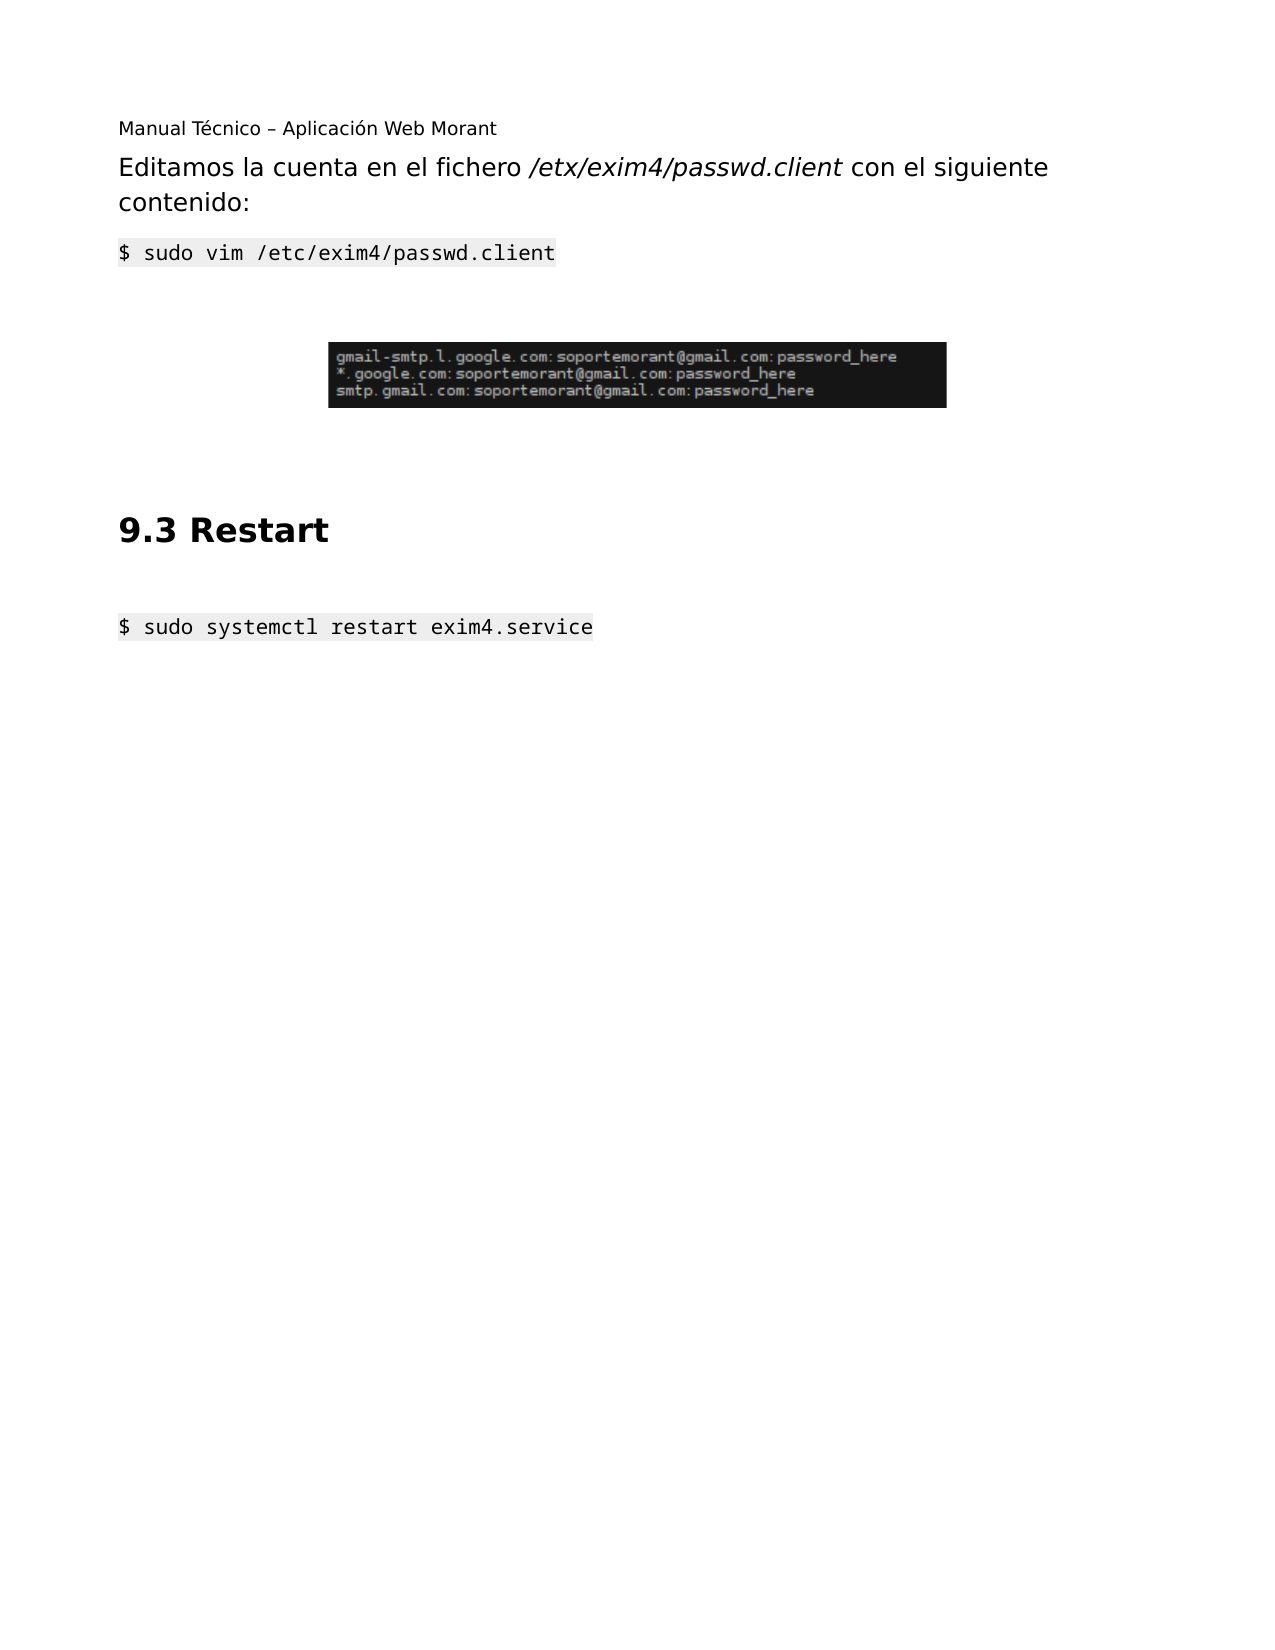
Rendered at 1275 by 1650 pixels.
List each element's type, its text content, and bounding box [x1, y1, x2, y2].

subtitle 9.3 Restart [118, 512, 1157, 551]
text $ sudo systemctl restart exim4.service [118, 612, 1157, 641]
text Editamos la cuenta en el fichero /etx/exim4/passwd.client con el siguiente contenido: [118, 153, 1157, 218]
picture [328, 342, 947, 408]
text $ sudo vim /etc/exim4/passwd.client [118, 238, 1157, 267]
